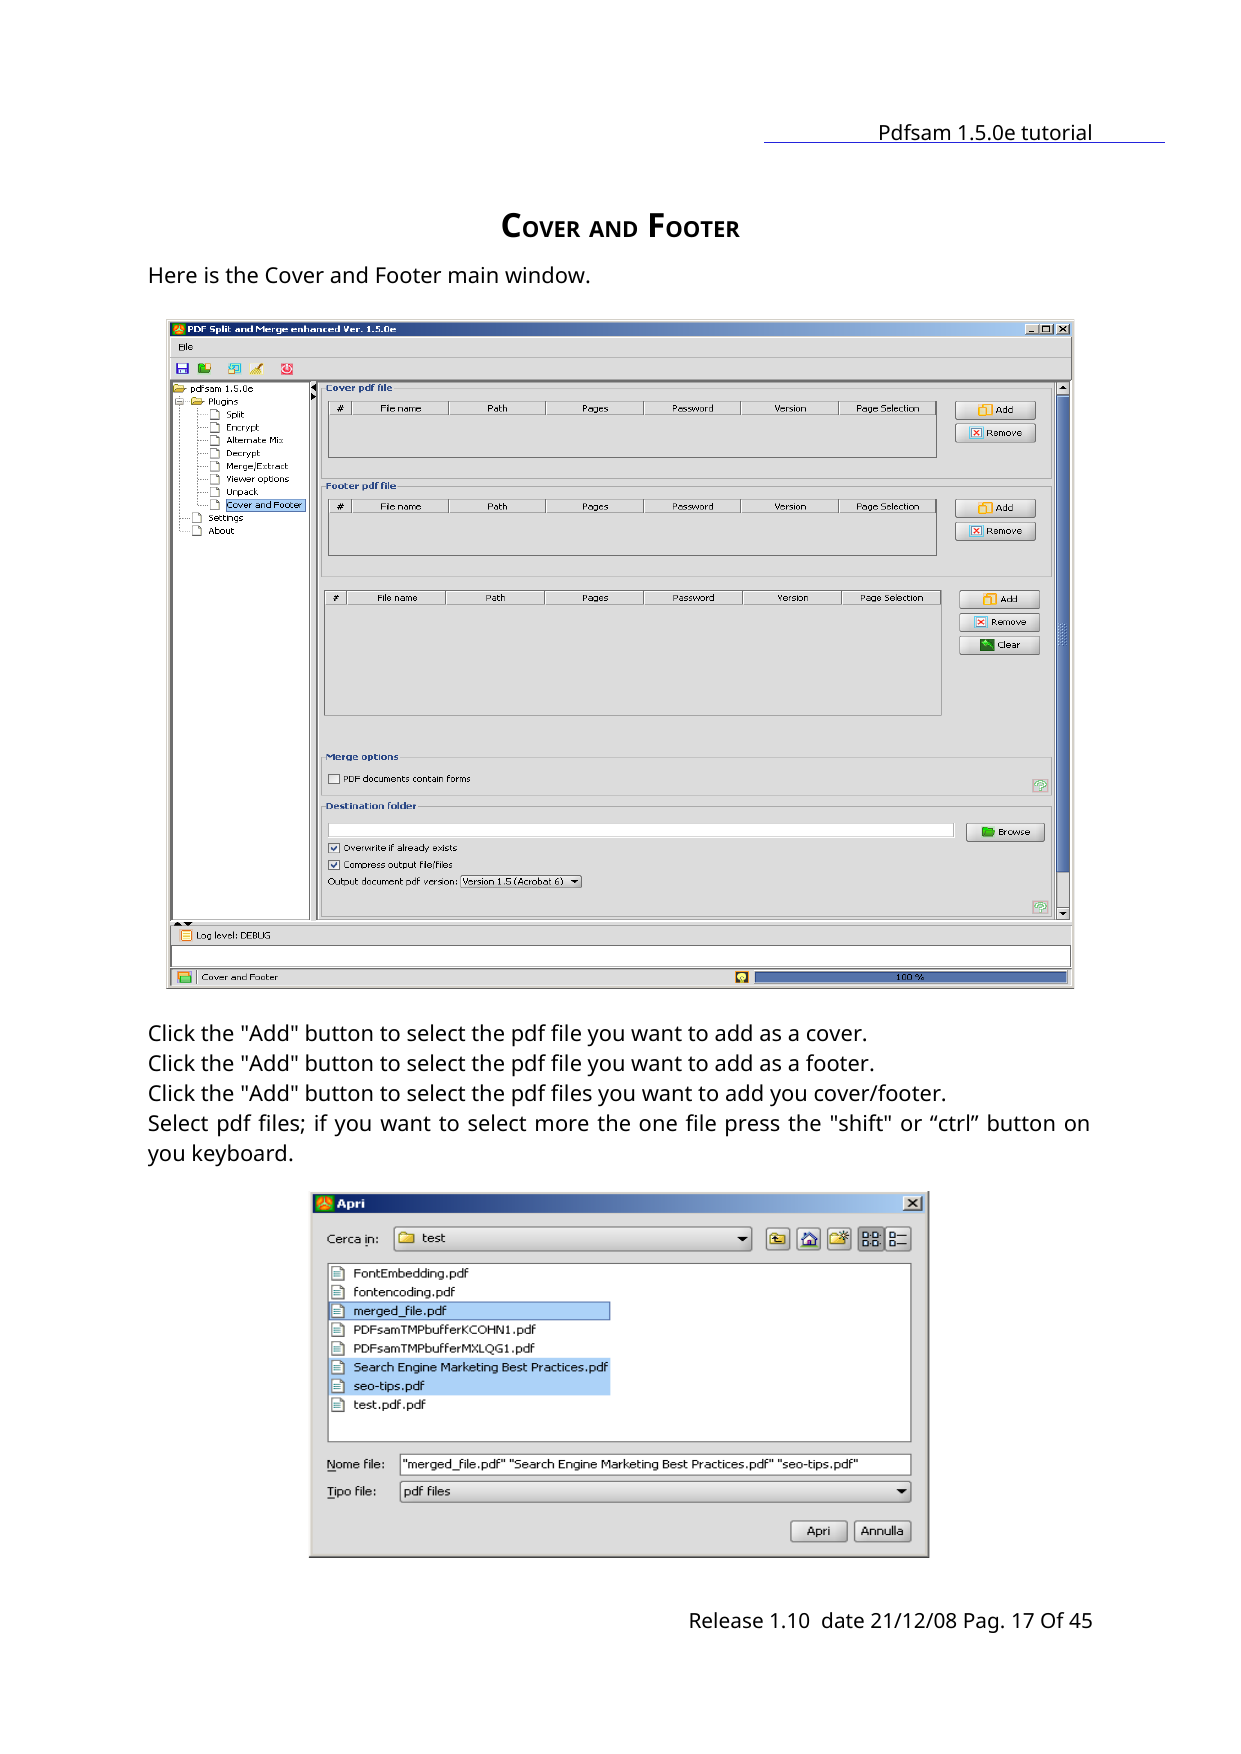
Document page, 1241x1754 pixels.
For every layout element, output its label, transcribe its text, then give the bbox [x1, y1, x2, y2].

picture [166, 319, 1075, 989]
text Click the "Add" button to select the pdf files you want to add you cover/footer. [148, 1078, 1093, 1108]
picture [308, 1191, 930, 1558]
text Cover and Footer [148, 202, 1093, 247]
text Here is the Cover and Footer main window. [148, 260, 1093, 290]
text Select pdf files; if you want to select more the one file press the "shift" or “ctrl” button on you keyboard. [148, 1108, 1093, 1167]
text Click the "Add" button to select the pdf file you want to add as a cover. [148, 1018, 1093, 1048]
text Click the "Add" button to select the pdf file you want to add as a footer. [148, 1048, 1093, 1078]
